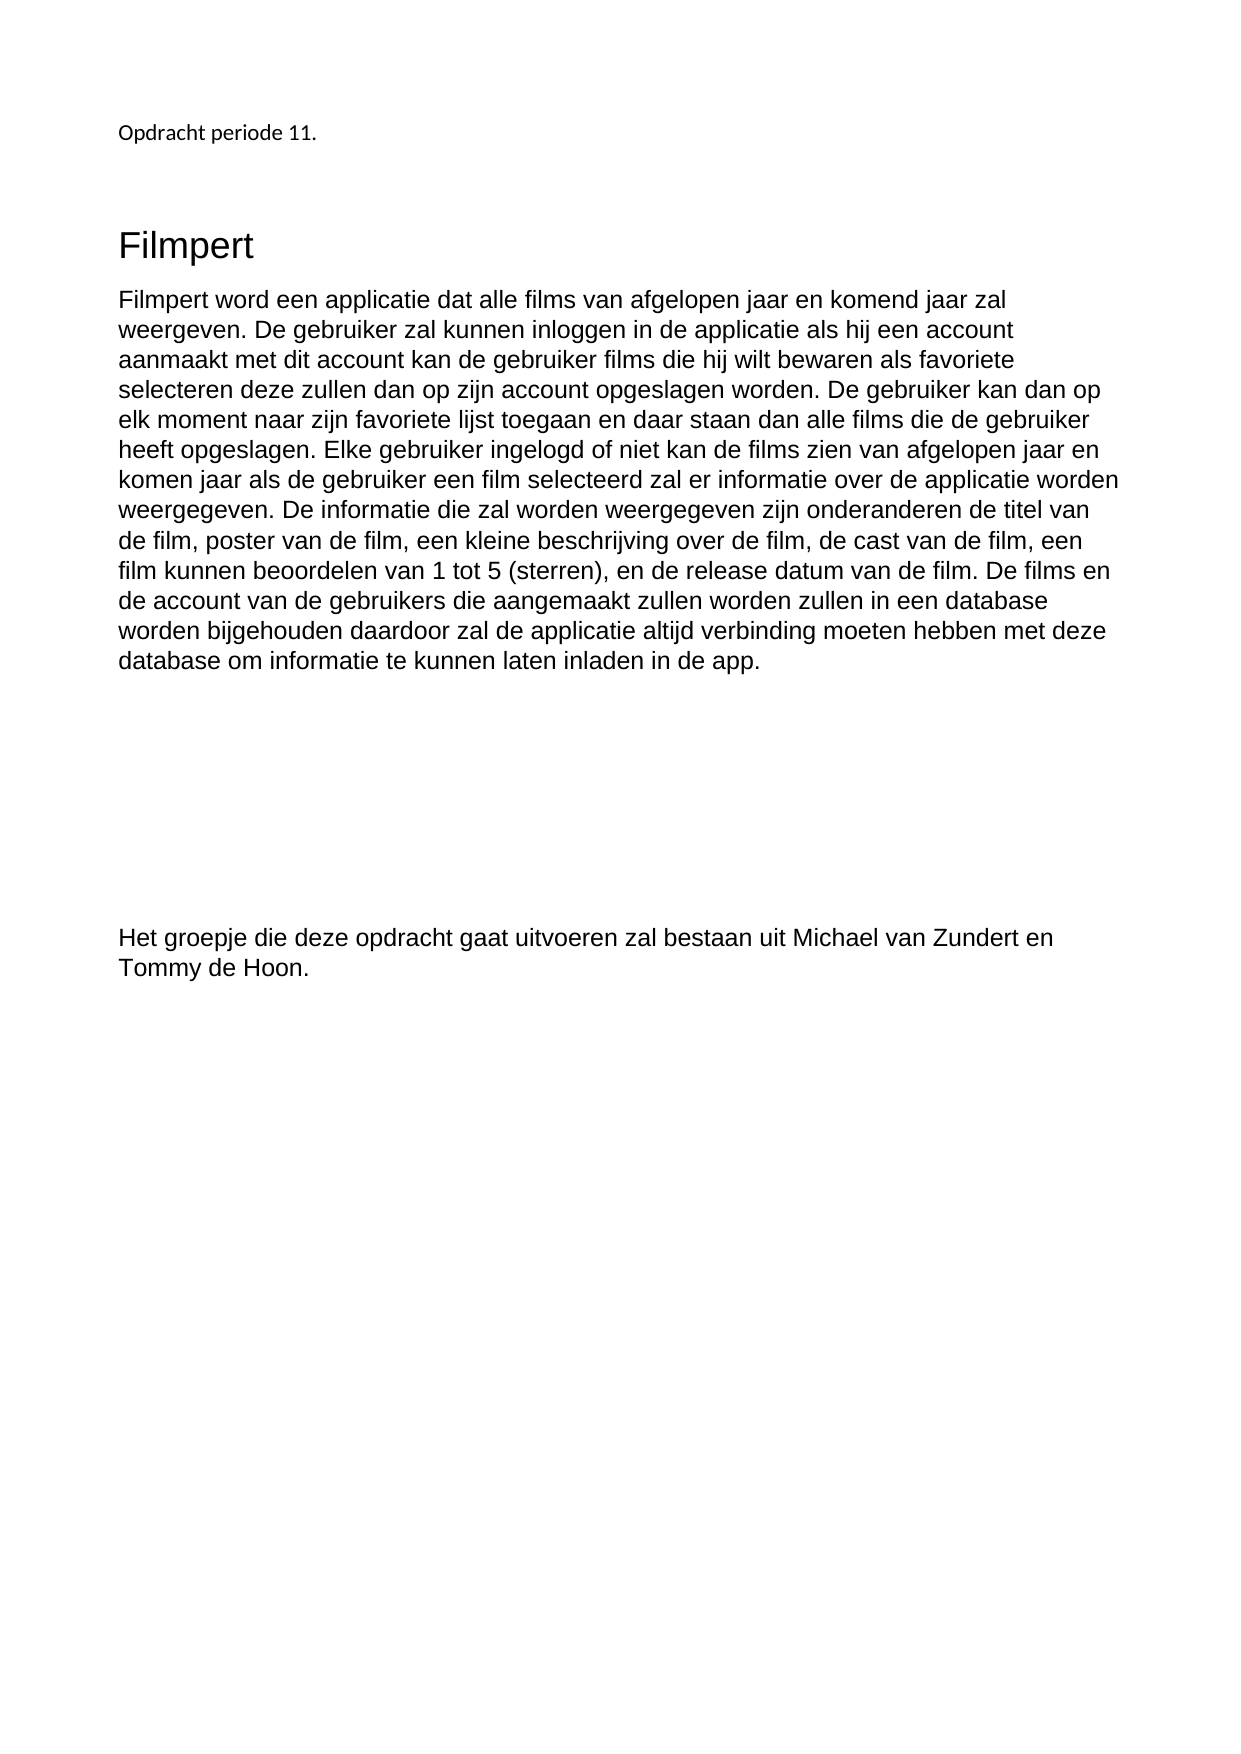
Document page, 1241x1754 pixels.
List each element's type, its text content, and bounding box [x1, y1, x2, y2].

text Filmpert word een applicatie dat alle films van afgelopen jaar en komend jaar zal weergeven. De gebruiker zal kunnen inloggen in de applicatie als hij een account aanmaakt met dit account kan de gebruiker films die hij wilt bewaren als favoriete selecteren deze zullen dan op zijn account opgeslagen worden. De gebruiker kan dan op elk moment naar zijn favoriete lijst toegaan en daar staan dan alle films die de gebruiker heeft opgeslagen. Elke gebruiker ingelogd of niet kan de films zien van afgelopen jaar en komen jaar als de gebruiker een film selecteerd zal er informatie over de applicatie worden weergegeven. De informatie die zal worden weergegeven zijn onderanderen de titel van de film, poster van de film, een kleine beschrijving over de film, de cast van de film, een film kunnen beoordelen van 1 tot 5 (sterren), en de release datum van de film. De films en de account van de gebruikers die aangemaakt zullen worden zullen in een database worden bijgehouden daardoor zal de applicatie altijd verbinding moeten hebben met deze database om informatie te kunnen laten inladen in de app. [118, 285, 1122, 675]
text Opdracht periode 11. [118, 118, 1122, 205]
text Het groepje die deze opdracht gaat uitvoeren zal bestaan uit Michael van Zundert en Tommy de Hoon. [118, 923, 1122, 982]
text Filmpert [118, 223, 1122, 266]
